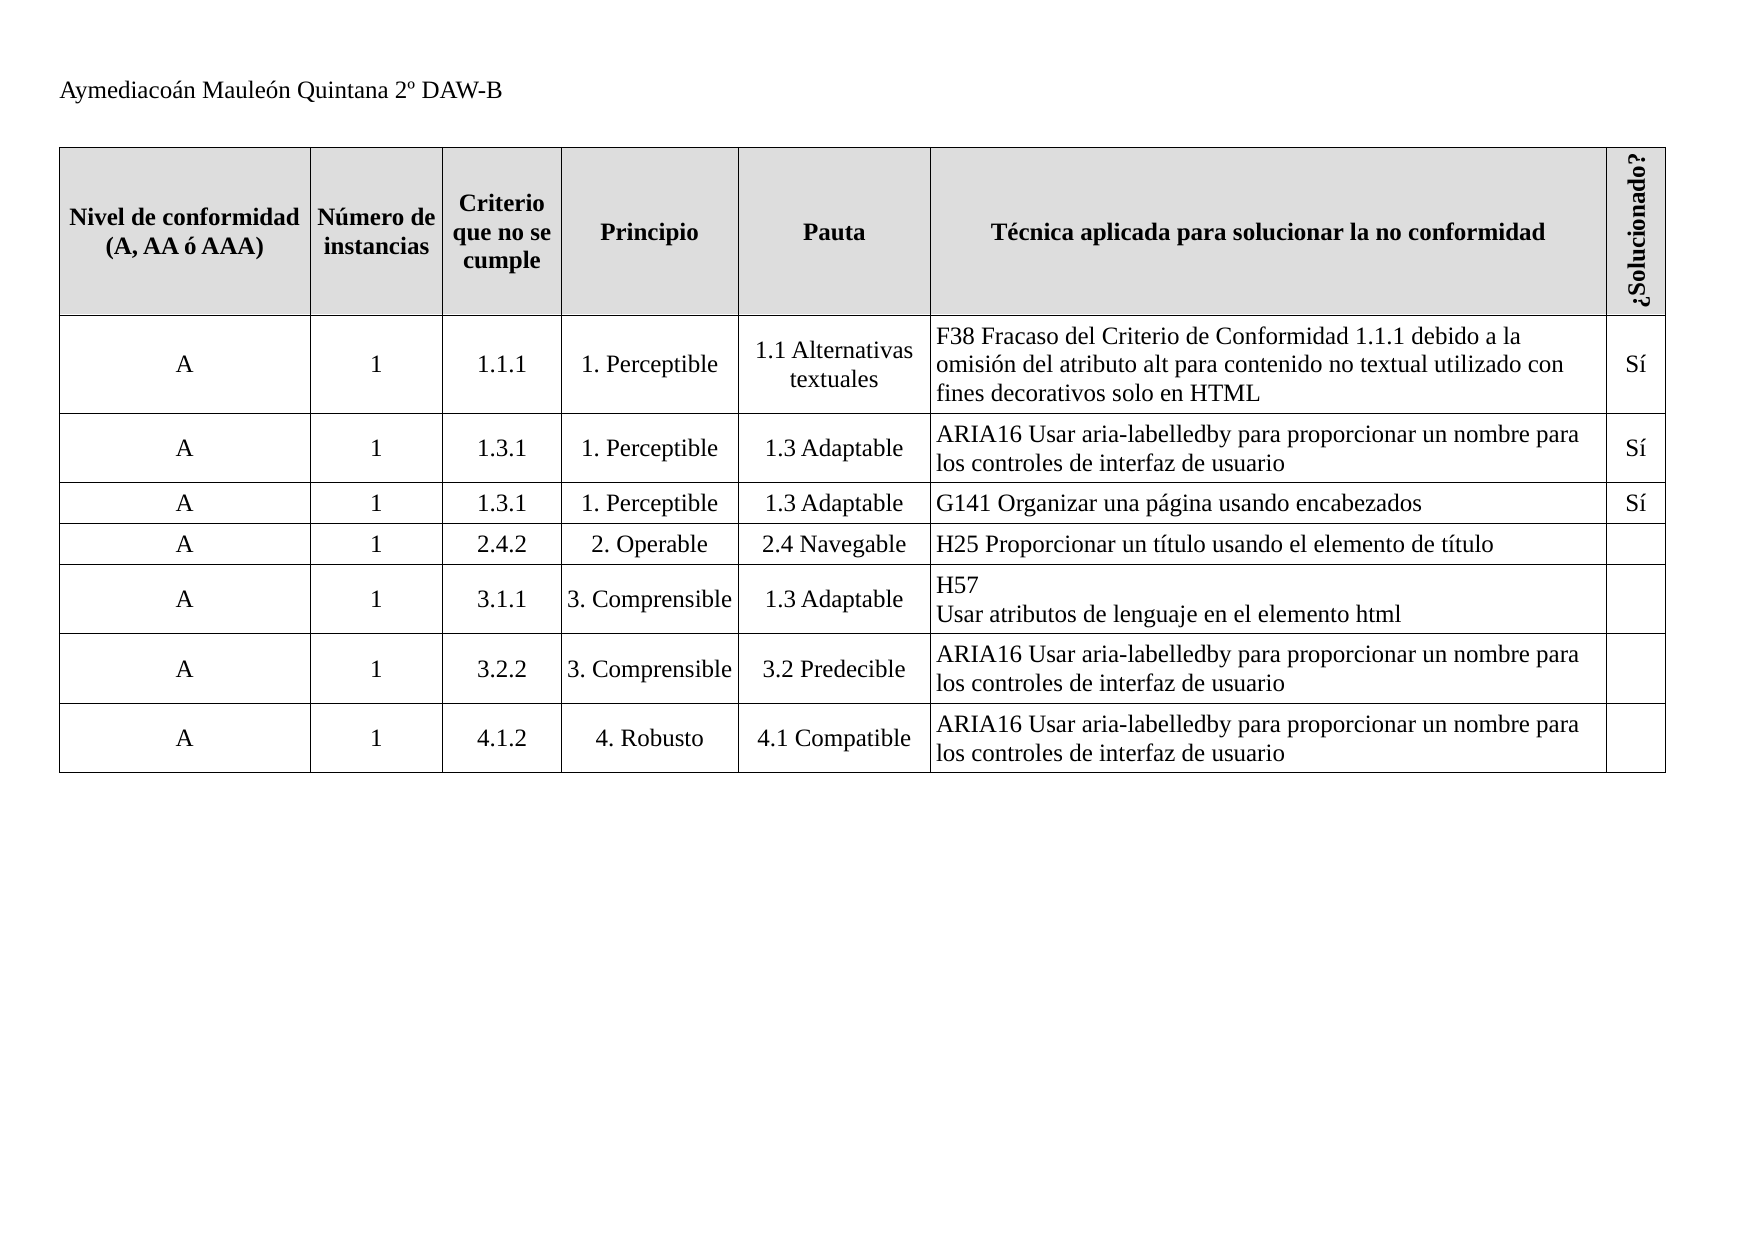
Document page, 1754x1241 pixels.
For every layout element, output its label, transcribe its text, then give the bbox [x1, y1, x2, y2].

table_header Nivel de conformidad (A, AA ó AAA) [60, 148, 310, 314]
table_cell [1607, 634, 1665, 703]
table_cell 3.2.2 [443, 634, 561, 703]
table_cell 1 [311, 704, 442, 772]
table_header ¿Solucionado? [1607, 148, 1665, 314]
table_cell 4.1.2 [443, 704, 561, 772]
table_cell ARIA16 Usar aria-labelledby para proporcionar un nombre para los controles de interfaz de usuario [931, 704, 1606, 772]
table_header Principio [562, 148, 738, 314]
table_cell 4.1 Compatible [739, 704, 930, 772]
table_cell 1 [311, 634, 442, 703]
table_cell 1 [311, 316, 442, 413]
table_cell [1607, 524, 1665, 564]
table_cell [1607, 565, 1665, 633]
table_cell A [60, 524, 310, 564]
table_cell 1 [311, 414, 442, 482]
table_cell 1.1 Alternativas textuales [739, 316, 930, 413]
table_cell 1 [311, 565, 442, 633]
table_cell 3. Comprensible [562, 634, 738, 703]
table_cell 1 [311, 524, 442, 564]
table_header Técnica aplicada para solucionar la no conformidad [931, 148, 1606, 314]
table_cell [1607, 704, 1665, 772]
table_header Pauta [739, 148, 930, 314]
table_cell H25 Proporcionar un título usando el elemento de título [931, 524, 1606, 564]
table_cell 1. Perceptible [562, 414, 738, 482]
table_cell G141 Organizar una página usando encabezados [931, 483, 1606, 523]
table_cell 1.3.1 [443, 483, 561, 523]
table_header Criterio que no se cumple [443, 148, 561, 314]
table_cell 3.2 Predecible [739, 634, 930, 703]
table_cell 2. Operable [562, 524, 738, 564]
table_cell Sí [1607, 316, 1665, 413]
table_cell 1.3.1 [443, 414, 561, 482]
table_cell A [60, 704, 310, 772]
table_cell A [60, 565, 310, 633]
table_cell H57 Usar atributos de lenguaje en el elemento html [931, 565, 1606, 633]
table_cell 1. Perceptible [562, 483, 738, 523]
table_cell 2.4.2 [443, 524, 561, 564]
table_cell F38 Fracaso del Criterio de Conformidad 1.1.1 debido a la omisión del atributo alt para contenido no textual utilizado con fines decorativos solo en HTML [931, 316, 1606, 413]
table_cell A [60, 316, 310, 413]
table_cell 4. Robusto [562, 704, 738, 772]
table_cell ARIA16 Usar aria-labelledby para proporcionar un nombre para los controles de interfaz de usuario [931, 414, 1606, 482]
table_cell 2.4 Navegable [739, 524, 930, 564]
table_cell A [60, 634, 310, 703]
table_cell Sí [1607, 483, 1665, 523]
table_cell A [60, 414, 310, 482]
table_cell 1 [311, 483, 442, 523]
table_cell ARIA16 Usar aria-labelledby para proporcionar un nombre para los controles de interfaz de usuario [931, 634, 1606, 703]
table_cell Sí [1607, 414, 1665, 482]
table_cell 1.3 Adaptable [739, 414, 930, 482]
table_header Número de instancias [311, 148, 442, 314]
table_cell 1. Perceptible [562, 316, 738, 413]
table_cell 3.1.1 [443, 565, 561, 633]
table_cell A [60, 483, 310, 523]
table_cell 1.3 Adaptable [739, 483, 930, 523]
table_cell 3. Comprensible [562, 565, 738, 633]
table_cell 1.1.1 [443, 316, 561, 413]
table_cell 1.3 Adaptable [739, 565, 930, 633]
